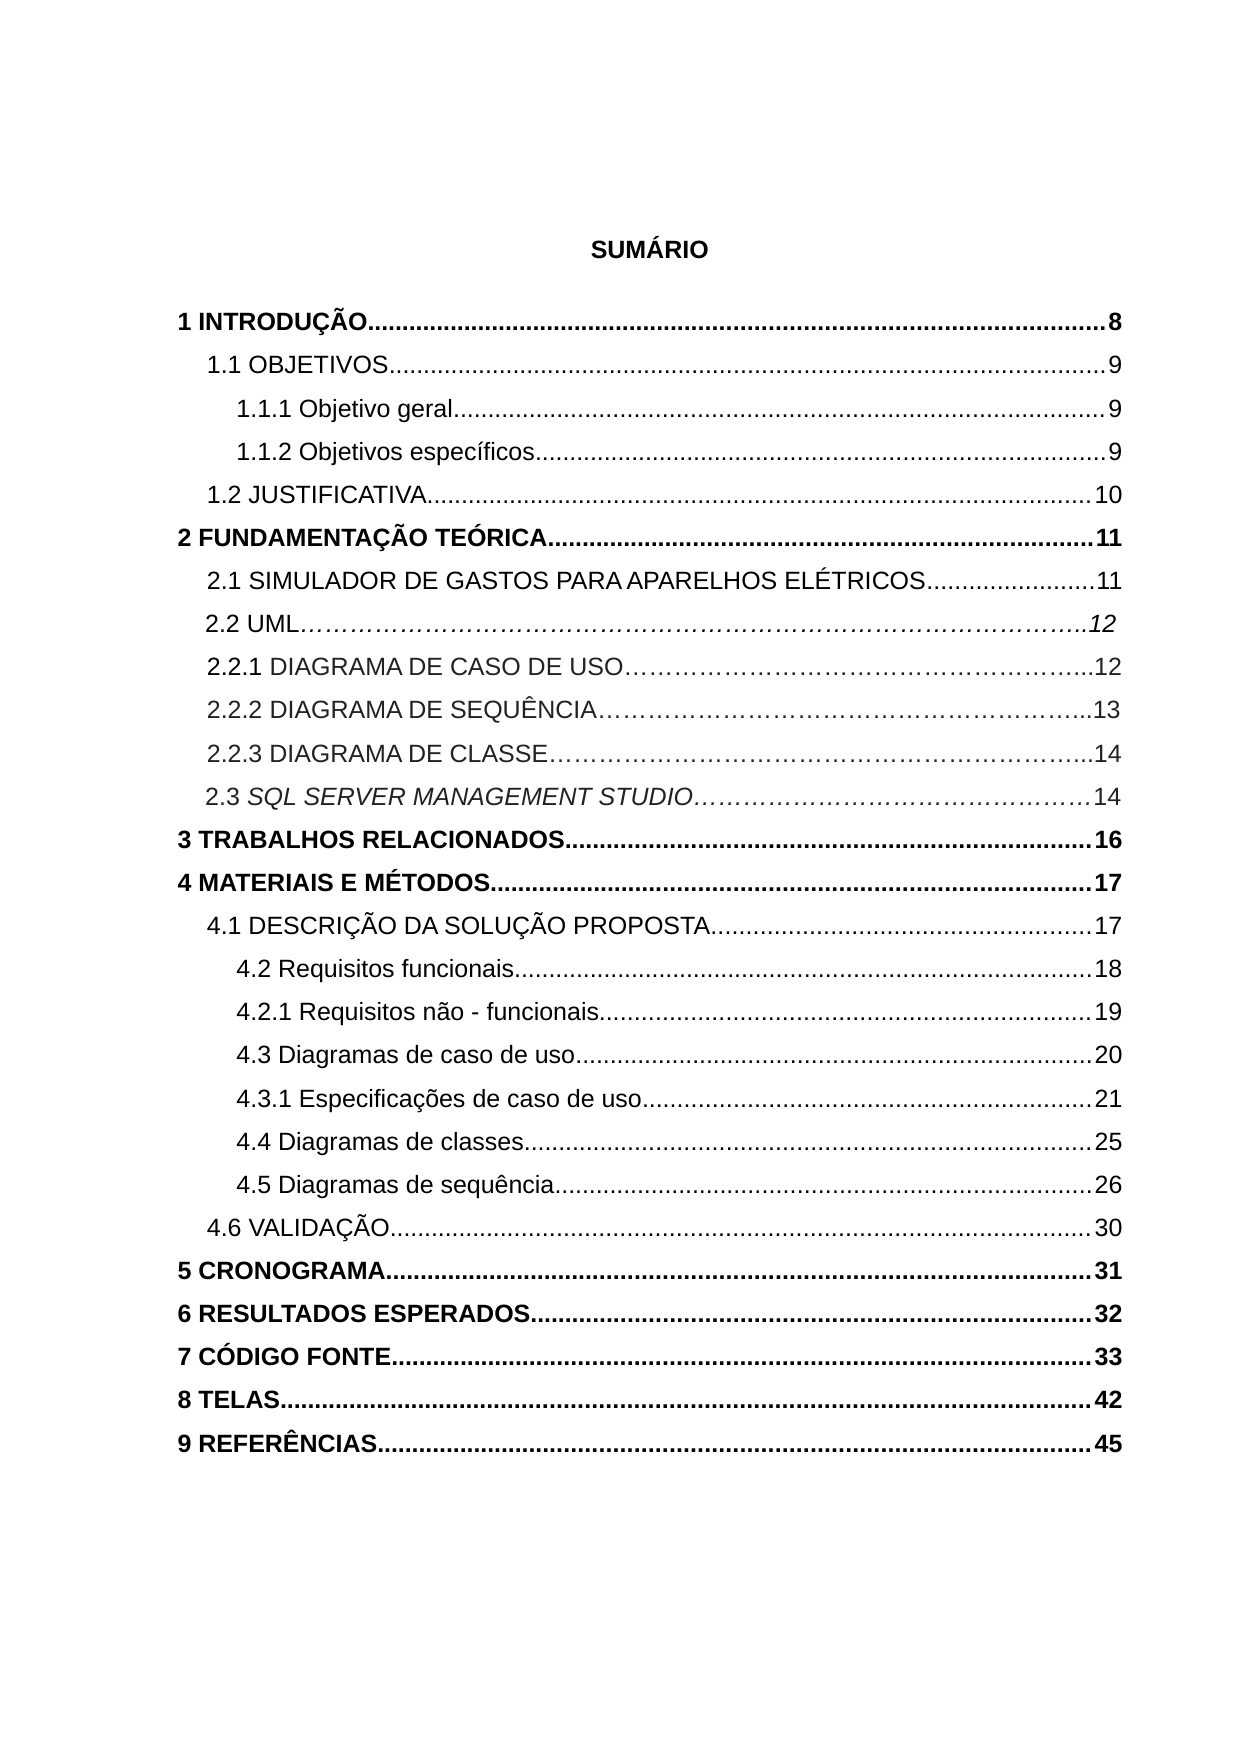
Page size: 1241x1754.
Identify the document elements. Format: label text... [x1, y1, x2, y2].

text 4.1 Descrição da solução proposta 17 [207, 911, 1122, 940]
text 2.2.1 DIAGRAMA DE CASO DE USO………………………………………………...12 [207, 652, 1122, 681]
text 2 FUNDAMENTAÇÃO TEÓRICA 11 [177, 523, 1122, 552]
text 4.4 Diagramas de classes 25 [236, 1127, 1122, 1155]
text 1.2 Justificativa 10 [207, 480, 1122, 508]
text 7 código fonte 33 [177, 1342, 1122, 1371]
text 4 MATERIAIS E MÉTODOS 17 [177, 868, 1122, 897]
text 6 RESULTADOS ESPERADOS 32 [177, 1299, 1122, 1328]
text 4.6 Validação 30 [207, 1213, 1122, 1242]
text 1.1 Objetivos 9 [207, 350, 1122, 379]
text 4.2.1 Requisitos não - funcionais 19 [236, 997, 1122, 1026]
text 2.2.2 DIAGRAMA DE SEQUÊNCIA…………………………………………………...13 [207, 695, 1122, 724]
text 4.5 Diagramas de sequência 26 [236, 1170, 1122, 1198]
text 4.2 Requisitos funcionais 18 [236, 954, 1122, 983]
subtitle Sumário [177, 235, 1122, 264]
text 8 TELAS 42 [177, 1385, 1122, 1414]
text 2.3 SQL SERVER MANAGEMENT STUDIO…………………………………………14 [177, 782, 1122, 810]
text 1.1.1 Objetivo geral 9 [236, 393, 1122, 422]
text 1.1.2 Objetivos específicos 9 [236, 437, 1122, 465]
text 2.2 UML…………………………………………………………………………………..12 [177, 609, 1122, 638]
text 3 TRABALHOS RELACIONADOS 16 [177, 825, 1122, 853]
text 5 CRONOGRAMA 31 [177, 1256, 1122, 1285]
text 1 INTRODUÇÃO 8 [177, 307, 1122, 336]
text 9 REFERÊNCIAS 45 [177, 1428, 1122, 1457]
text 4.3 Diagramas de caso de uso 20 [236, 1040, 1122, 1069]
text 2.1 SIMULADOR DE GASTOS PARA APARELHOS ELÉTRICOS 11 [207, 566, 1122, 595]
text 2.2.3 DIAGRAMA DE CLASSE………………………………………………………...14 [207, 738, 1122, 767]
text 4.3.1 Especificações de caso de uso 21 [236, 1083, 1122, 1112]
